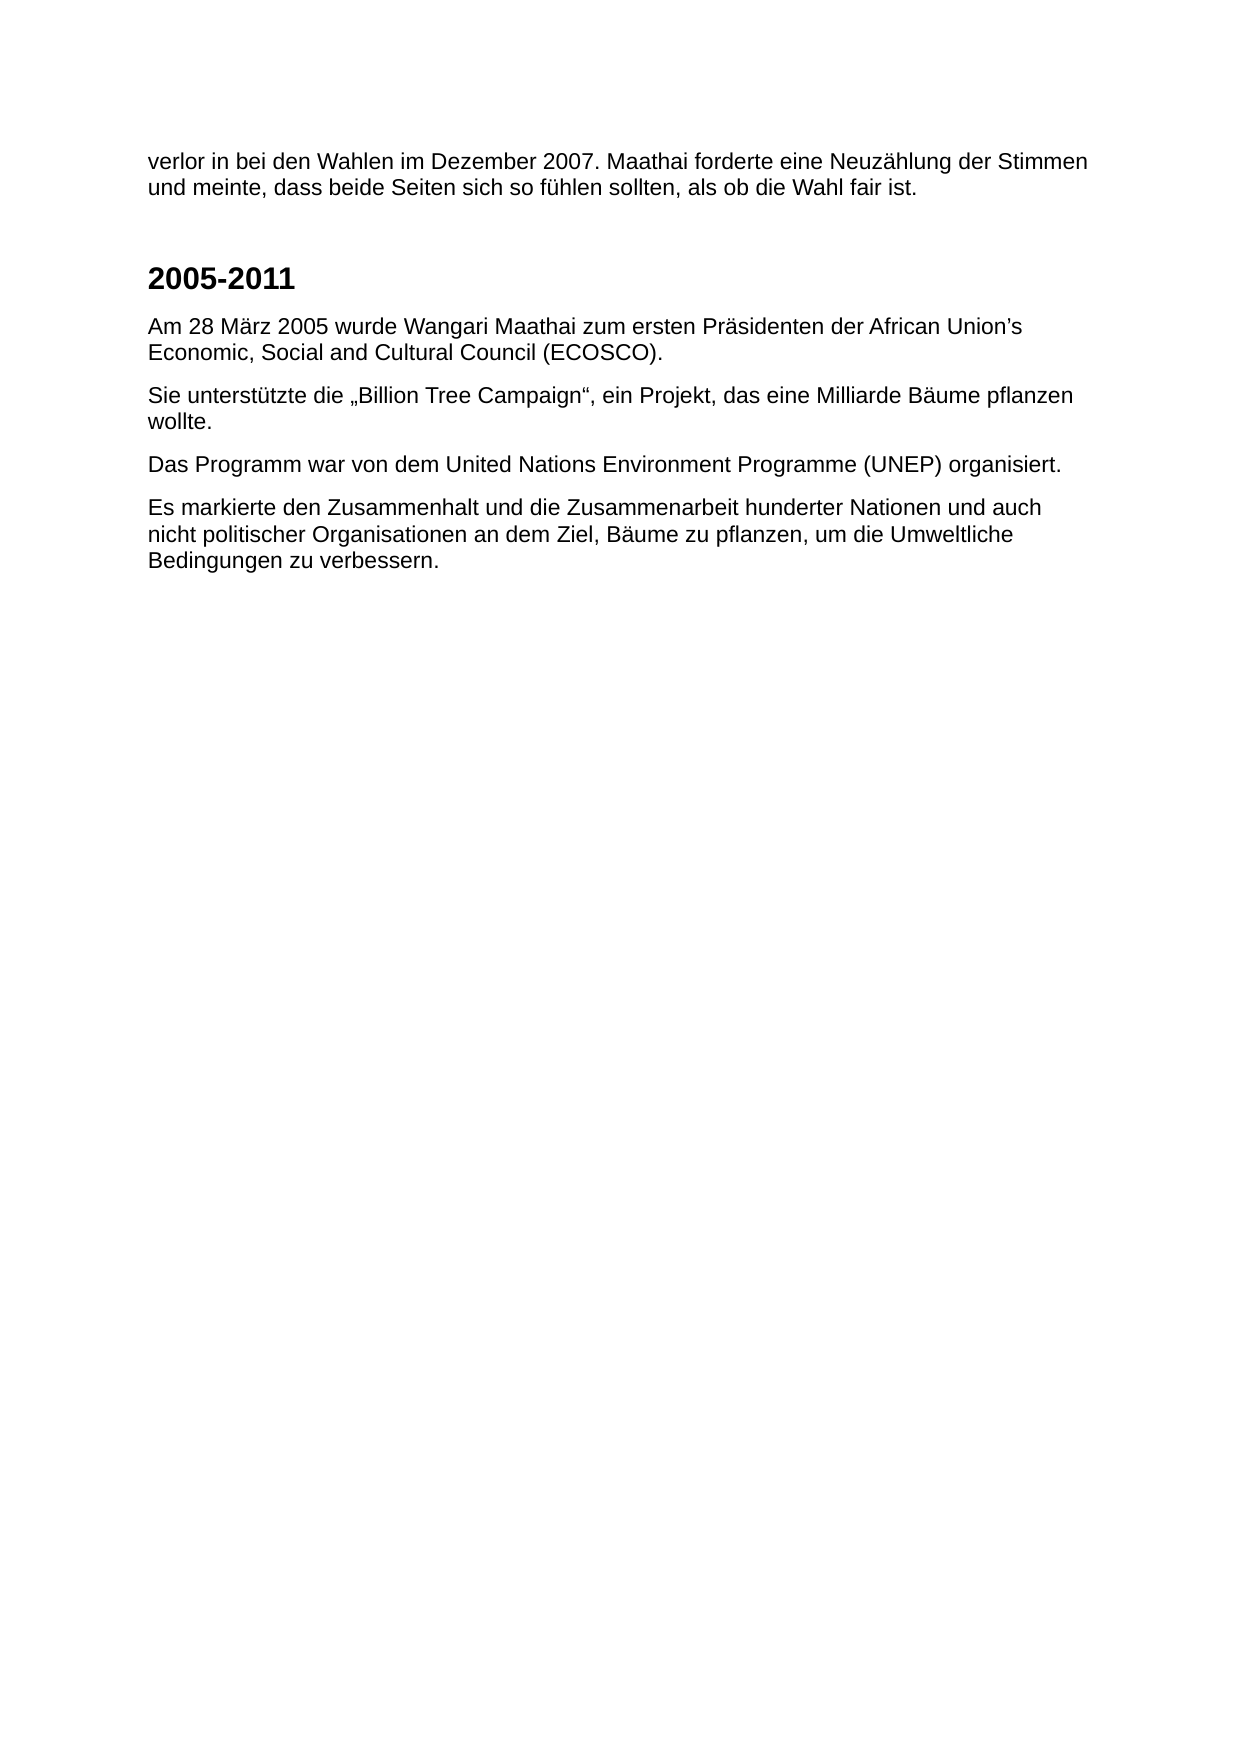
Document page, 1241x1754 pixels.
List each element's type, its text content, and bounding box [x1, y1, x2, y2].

text verlor in bei den Wahlen im Dezember 2007. Maathai forderte eine Neuzählung der Stimmen und meinte, dass beide Seiten sich so fühlen sollten, als ob die Wahl fair ist. [148, 148, 1093, 200]
text Es markierte den Zusammenhalt und die Zusammenarbeit hunderter Nationen und auch nicht politischer Organisationen an dem Ziel, Bäume zu pflanzen, um die Umweltliche Bedingungen zu verbessern. [148, 494, 1093, 573]
text Am 28 März 2005 wurde Wangari Maathai zum ersten Präsidenten der African Union’s Economic, Social and Cultural Council (ECOSCO). [148, 313, 1093, 365]
text Das Programm war von dem United Nations Environment Programme (UNEP) organisiert. [148, 451, 1093, 478]
text Sie unterstützte die „Billion Tree Campaign“, ein Projekt, das eine Milliarde Bäume pflanzen wollte. [148, 382, 1093, 435]
text 2005-2011 [148, 260, 1093, 296]
